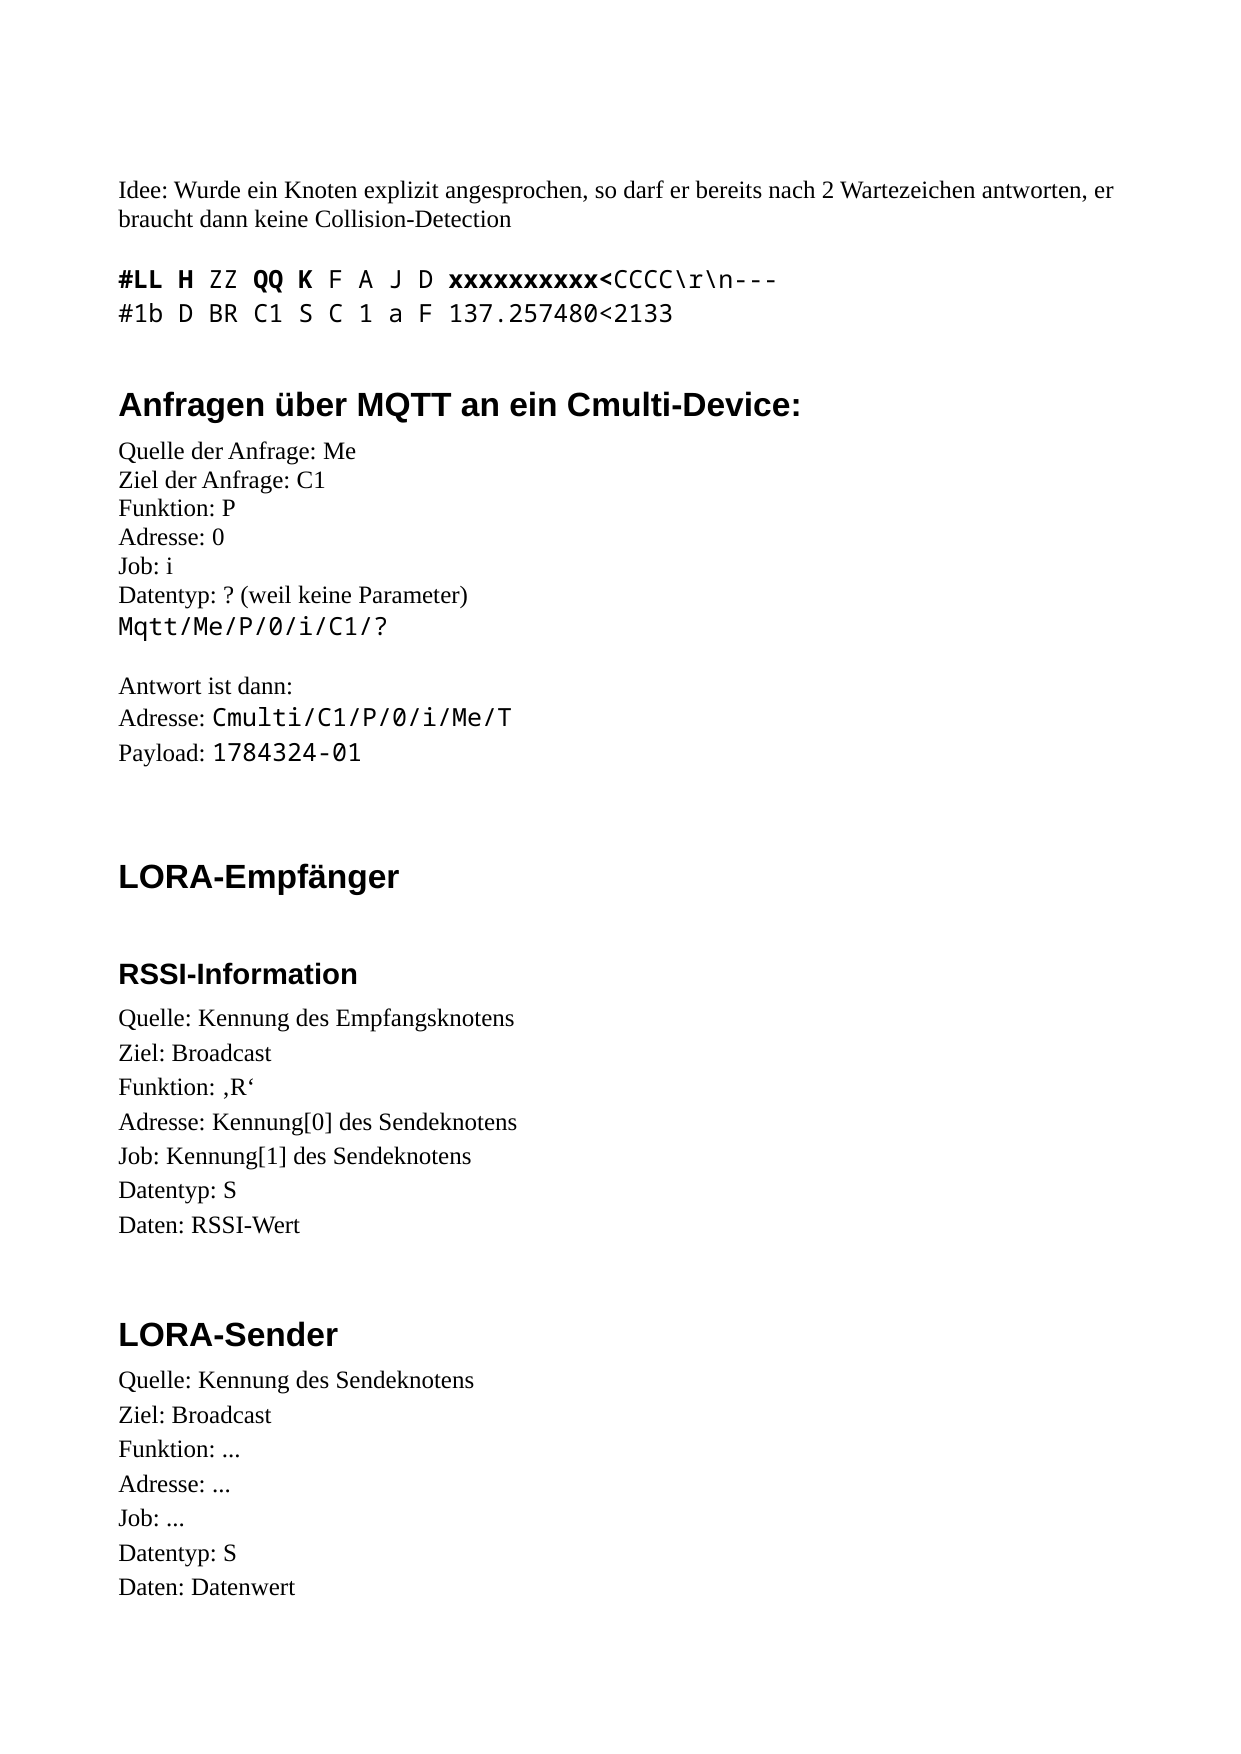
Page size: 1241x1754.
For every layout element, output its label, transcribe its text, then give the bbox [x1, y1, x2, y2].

text Ziel der Anfrage: C1 [118, 465, 1122, 493]
text Adresse: Cmulti/C1/P/0/i/Me/T [118, 700, 1122, 734]
text Quelle: Kennung des Empfangsknotens Ziel: Broadcast Funktion: ‚R‘ Adresse: Kennung[0] des Sendeknotens Job: Kennung[1] des Sendeknotens Datentyp: S Daten: RSSI-Wert [118, 1003, 1122, 1273]
text Job: i [118, 551, 1122, 580]
text Quelle der Anfrage: Me [118, 436, 1122, 465]
subtitle Anfragen über MQTT an ein Cmulti-Device: [118, 385, 1122, 423]
text #1b D BR C1 S C 1 a F 137.257480<2133 [118, 296, 1122, 330]
subtitle LORA-Sender [118, 1314, 1122, 1353]
text Payload: 1784324-01 [118, 734, 1122, 768]
text Antwort ist dann: [118, 671, 1122, 700]
text Funktion: P [118, 493, 1122, 522]
text Mqtt/Me/P/0/i/C1/? [118, 608, 1122, 643]
subtitle RSSI-Information [118, 957, 1122, 991]
text Quelle: Kennung des Sendeknotens Ziel: Broadcast Funktion: ... Adresse: ... Job: ... Datentyp: S Daten: Datenwert [118, 1366, 1122, 1601]
text #LL H ZZ QQ K F A J D xxxxxxxxxx<CCCC\r\n--- [118, 262, 1122, 296]
subtitle LORA-Empfänger [118, 857, 1122, 896]
text Datentyp: ? (weil keine Parameter) [118, 580, 1122, 608]
text Idee: Wurde ein Knoten explizit angesprochen, so darf er bereits nach 2 Wartezeichen antworten, er braucht dann keine Collision-Detection [118, 176, 1122, 233]
text Adresse: 0 [118, 522, 1122, 551]
